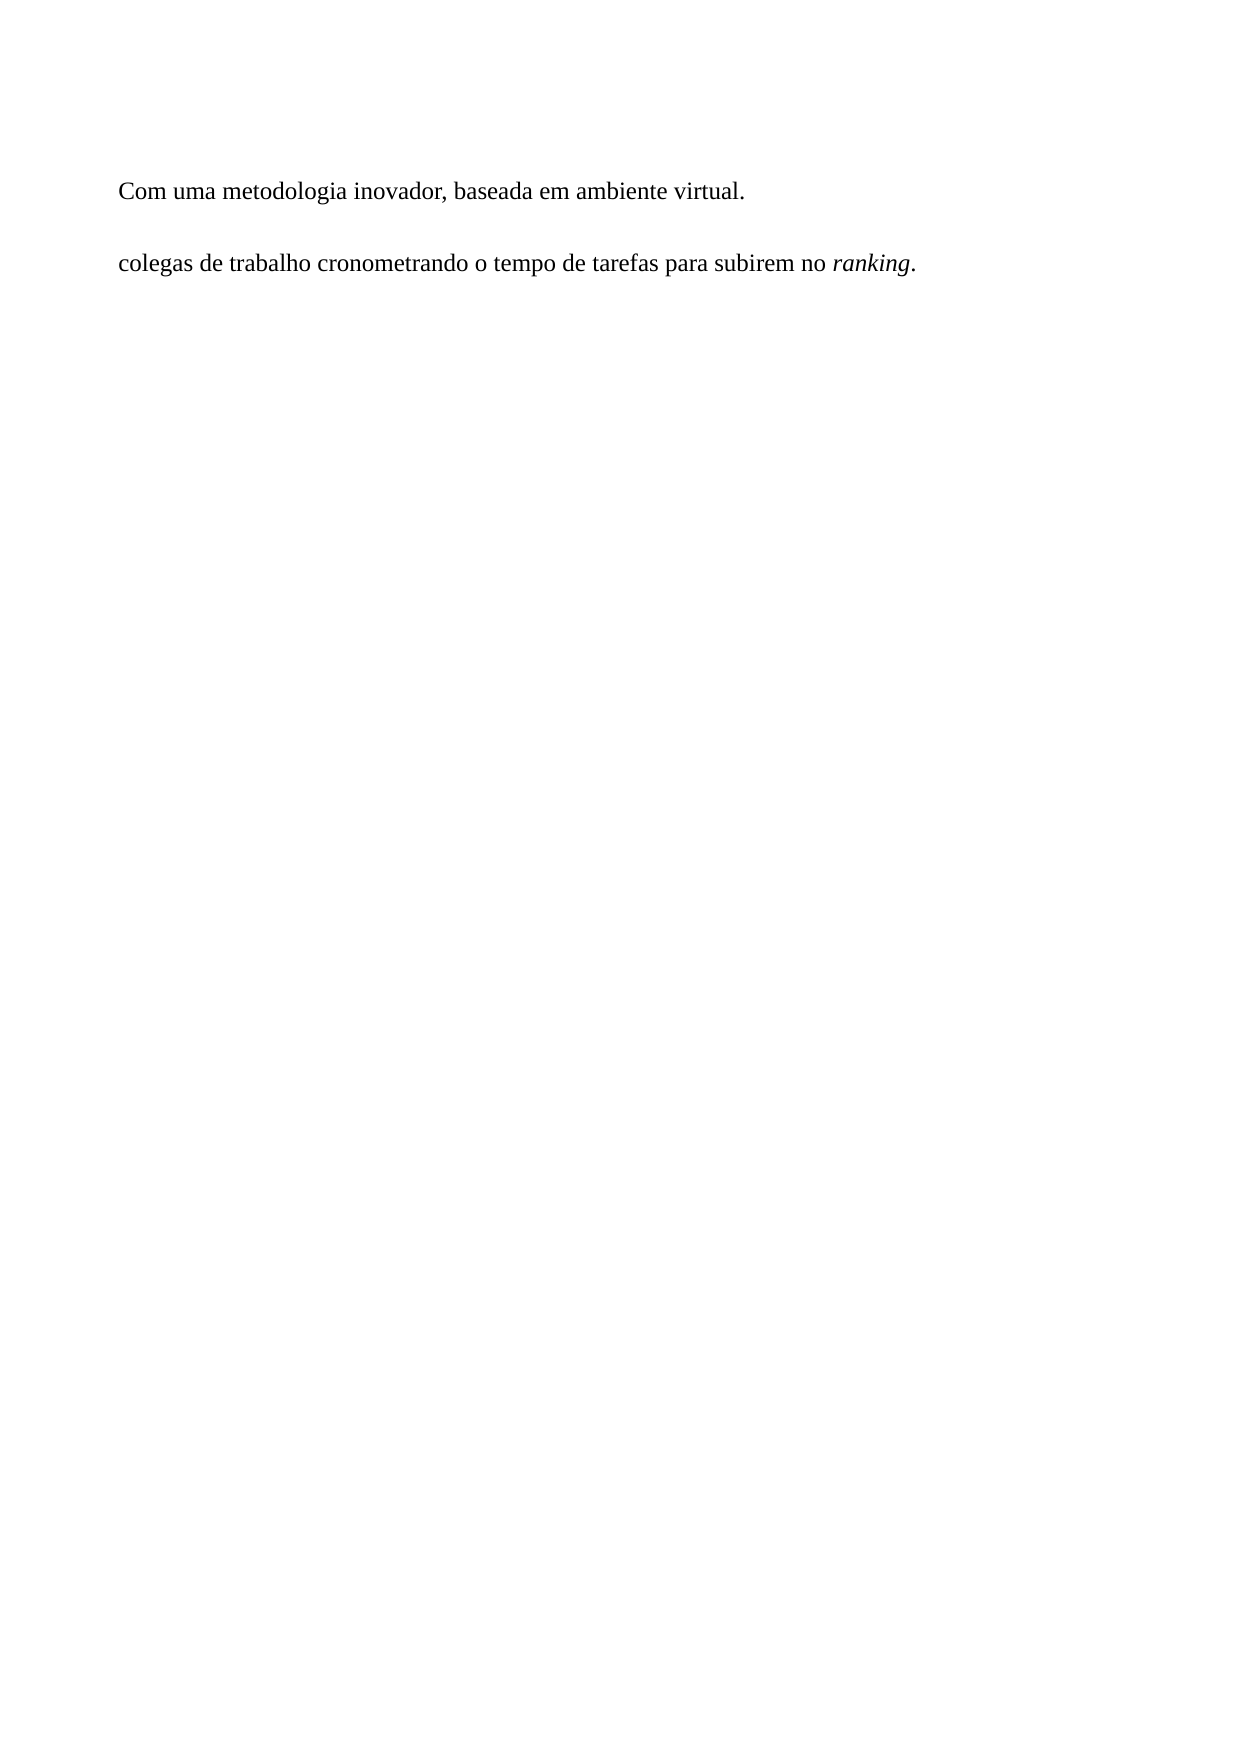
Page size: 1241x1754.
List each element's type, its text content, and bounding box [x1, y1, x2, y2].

text colegas de trabalho cronometrando o tempo de tarefas para subirem no ranking. [118, 248, 1122, 277]
text Com uma metodologia inovador, baseada em ambiente virtual. [118, 176, 1122, 205]
